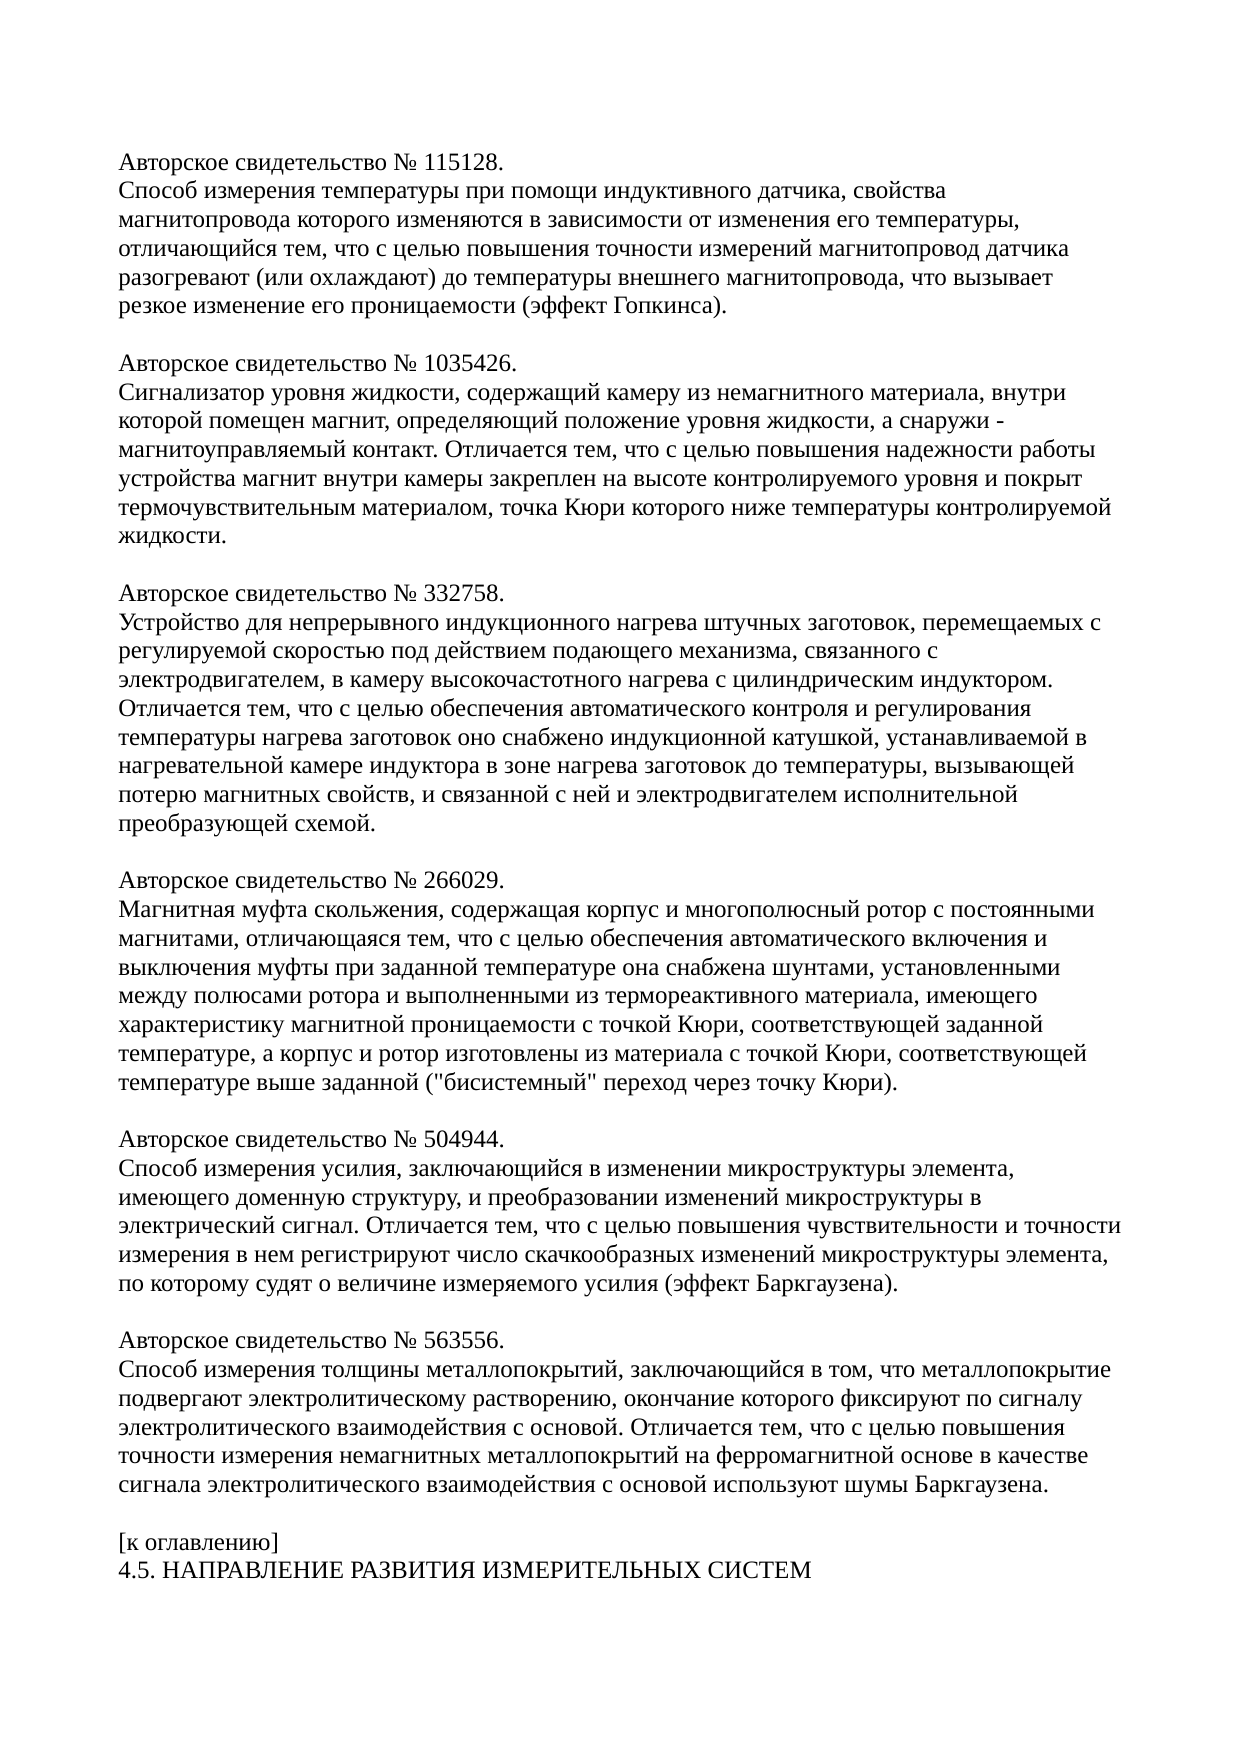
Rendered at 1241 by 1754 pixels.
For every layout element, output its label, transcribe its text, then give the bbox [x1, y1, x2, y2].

text Способ измерения температуры при помощи индуктивного датчика, свойства магнитопровода которого изменяются в зависимости от изменения его температуры, отличающийся тем, что с целью повышения точности измерений магнитопровод датчика разогревают (или охлаждают) до температуры внешнего магнитопровода, что вызывает резкое изменение его проницаемости (эффект Гопкинса). [118, 176, 1122, 319]
text Сигнализатор уровня жидкости, содержащий камеру из немагнитного материала, внутри которой помещен магнит, определяющий положение уровня жидкости, а снаружи - магнитоуправляемый контакт. Отличается тем, что с целью повышения надежности работы устройства магнит внутри камеры закреплен на высоте контролируемого уровня и покрыт термочувствительным материалом, точка Кюри которого ниже температуры контролируемой жидкости. [118, 377, 1122, 549]
text Способ измерения толщины металлопокрытий, заключающийся в том, что металлопокрытие подвергают электролитическому растворению, окончание которого фиксируют по сигналу электролитического взаимодействия с основой. Отличается тем, что с целью повышения точности измерения немагнитных металлопокрытий на ферромагнитной основе в качестве сигнала электролитического взаимодействия с основой используют шумы Баркгаузена. [118, 1354, 1122, 1498]
text Авторское свидетельство № 115128. [118, 147, 1122, 176]
text Авторское свидетельство № 563556. [118, 1326, 1122, 1354]
text Авторское свидетельство № 1035426. [118, 348, 1122, 377]
text Авторское свидетельство № 504944. [118, 1124, 1122, 1153]
text Авторское свидетельство № 332758. [118, 578, 1122, 607]
text Авторское свидетельство № 266029. [118, 866, 1122, 894]
text Устройство для непрерывного индукционного нагрева штучных заготовок, перемещаемых с регулируемой скоростью под действием подающего механизма, связанного с электродвигателем, в камеру высокочастотного нагрева с цилиндрическим индуктором. Отличается тем, что с целью обеспечения автоматического контроля и регулирования температуры нагрева заготовок оно снабжено индукционной катушкой, устанавливаемой в нагревательной камере индуктора в зоне нагрева заготовок до температуры, вызывающей потерю магнитных свойств, и связанной с ней и электродвигателем исполнительной преобразующей схемой. [118, 607, 1122, 837]
text Способ измерения усилия, заключающийся в изменении микроструктуры элемента, имеющего доменную структуру, и преобразовании изменений микроструктуры в электрический сигнал. Отличается тем, что с целью повышения чувствительности и точности измерения в нем регистрируют число скачкообразных изменений микроструктуры элемента, по которому судят о величине измеряемого усилия (эффект Баркгаузена). [118, 1153, 1122, 1297]
text Магнитная муфта скольжения, содержащая корпус и многополюсный ротор с постоянными магнитами, отличающаяся тем, что с целью обеспечения автоматического включения и выключения муфты при заданной температуре она снабжена шунтами, установленными между полюсами ротора и выполненными из термореактивного материала, имеющего характеристику магнитной проницаемости с точкой Кюри, соответствующей заданной температуре, а корпус и ротор изготовлены из материала с точкой Кюри, соответствующей температуре выше заданной ("бисистемный" переход через точку Кюри). [118, 894, 1122, 1096]
text 4.5. НАПРАВЛЕНИЕ РАЗВИТИЯ ИЗМЕРИТЕЛЬНЫХ СИСТЕМ [118, 1556, 1122, 1584]
text [к оглавлению] [118, 1527, 1122, 1556]
